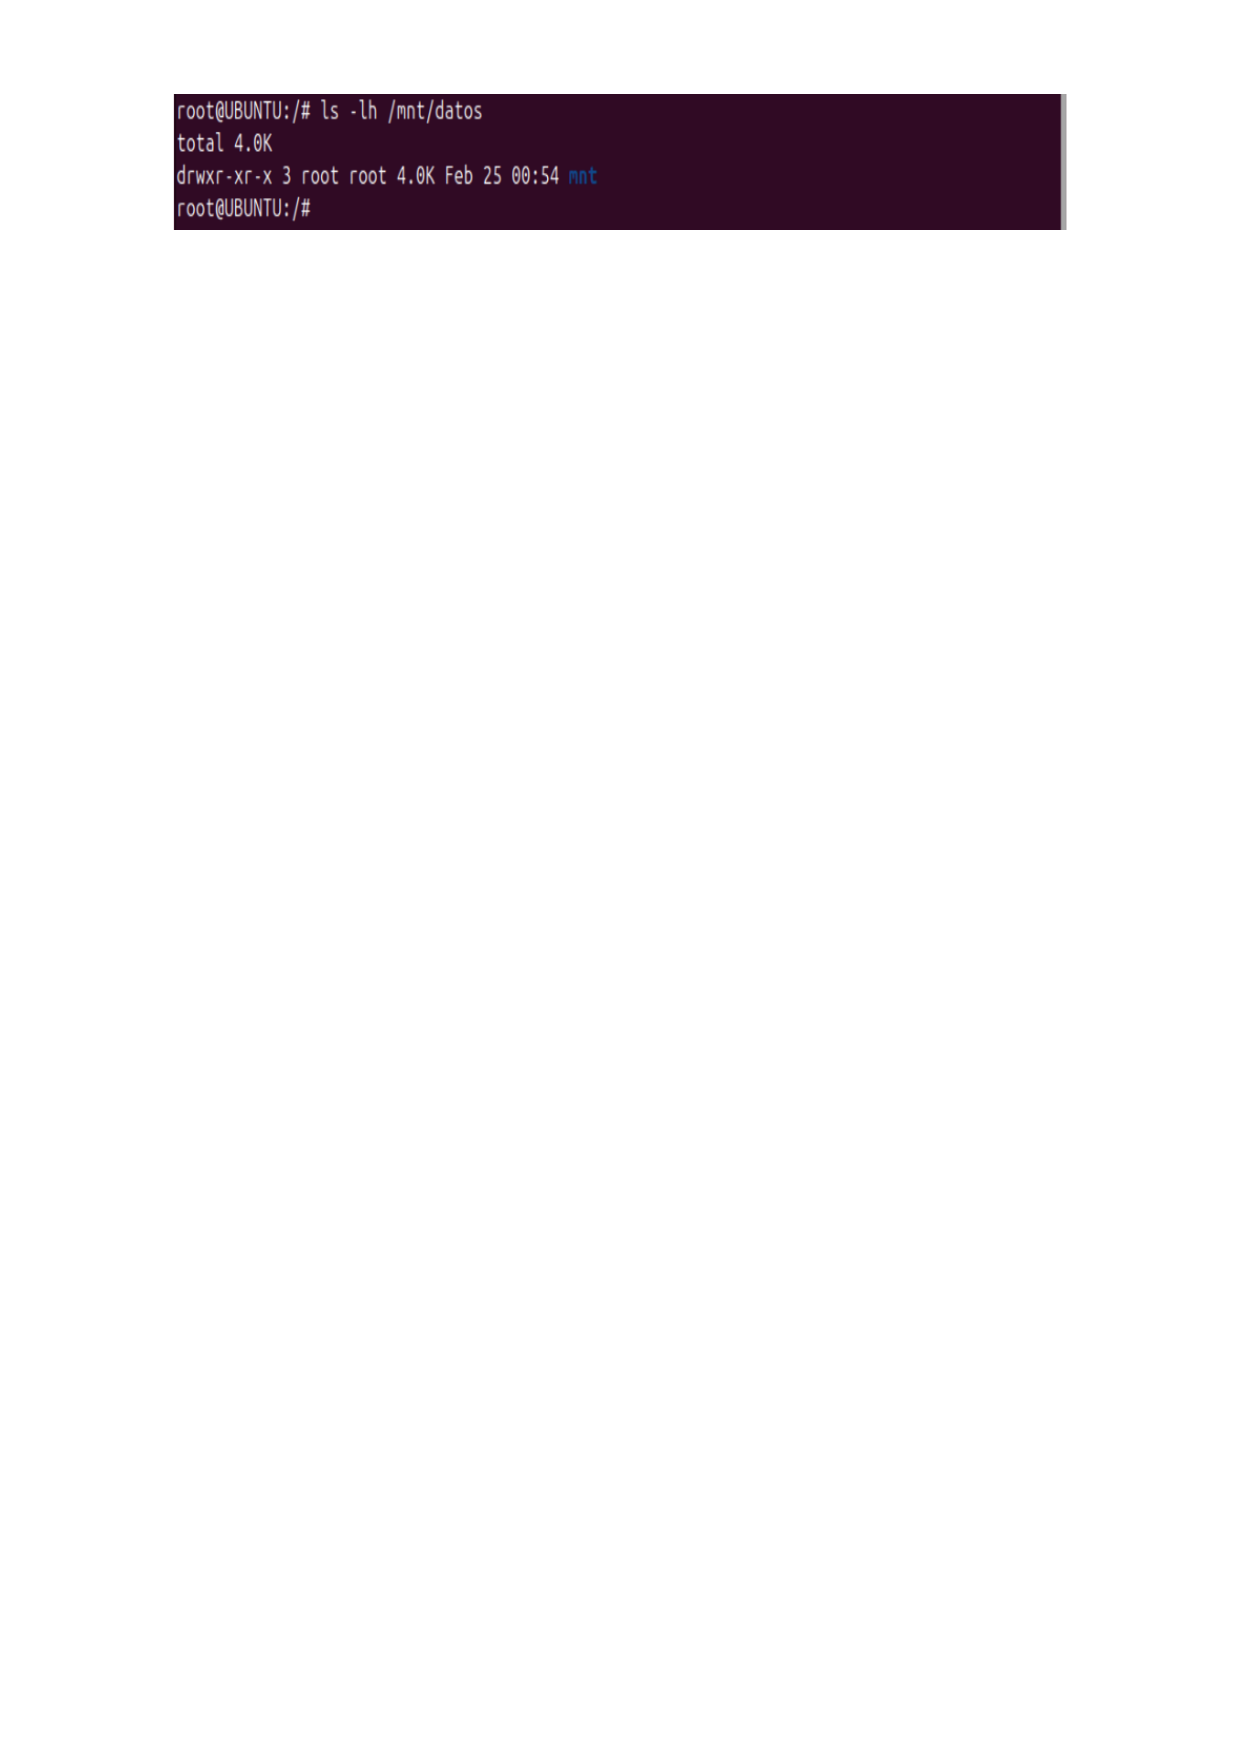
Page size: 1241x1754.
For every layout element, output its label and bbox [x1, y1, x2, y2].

picture [173, 94, 1067, 230]
